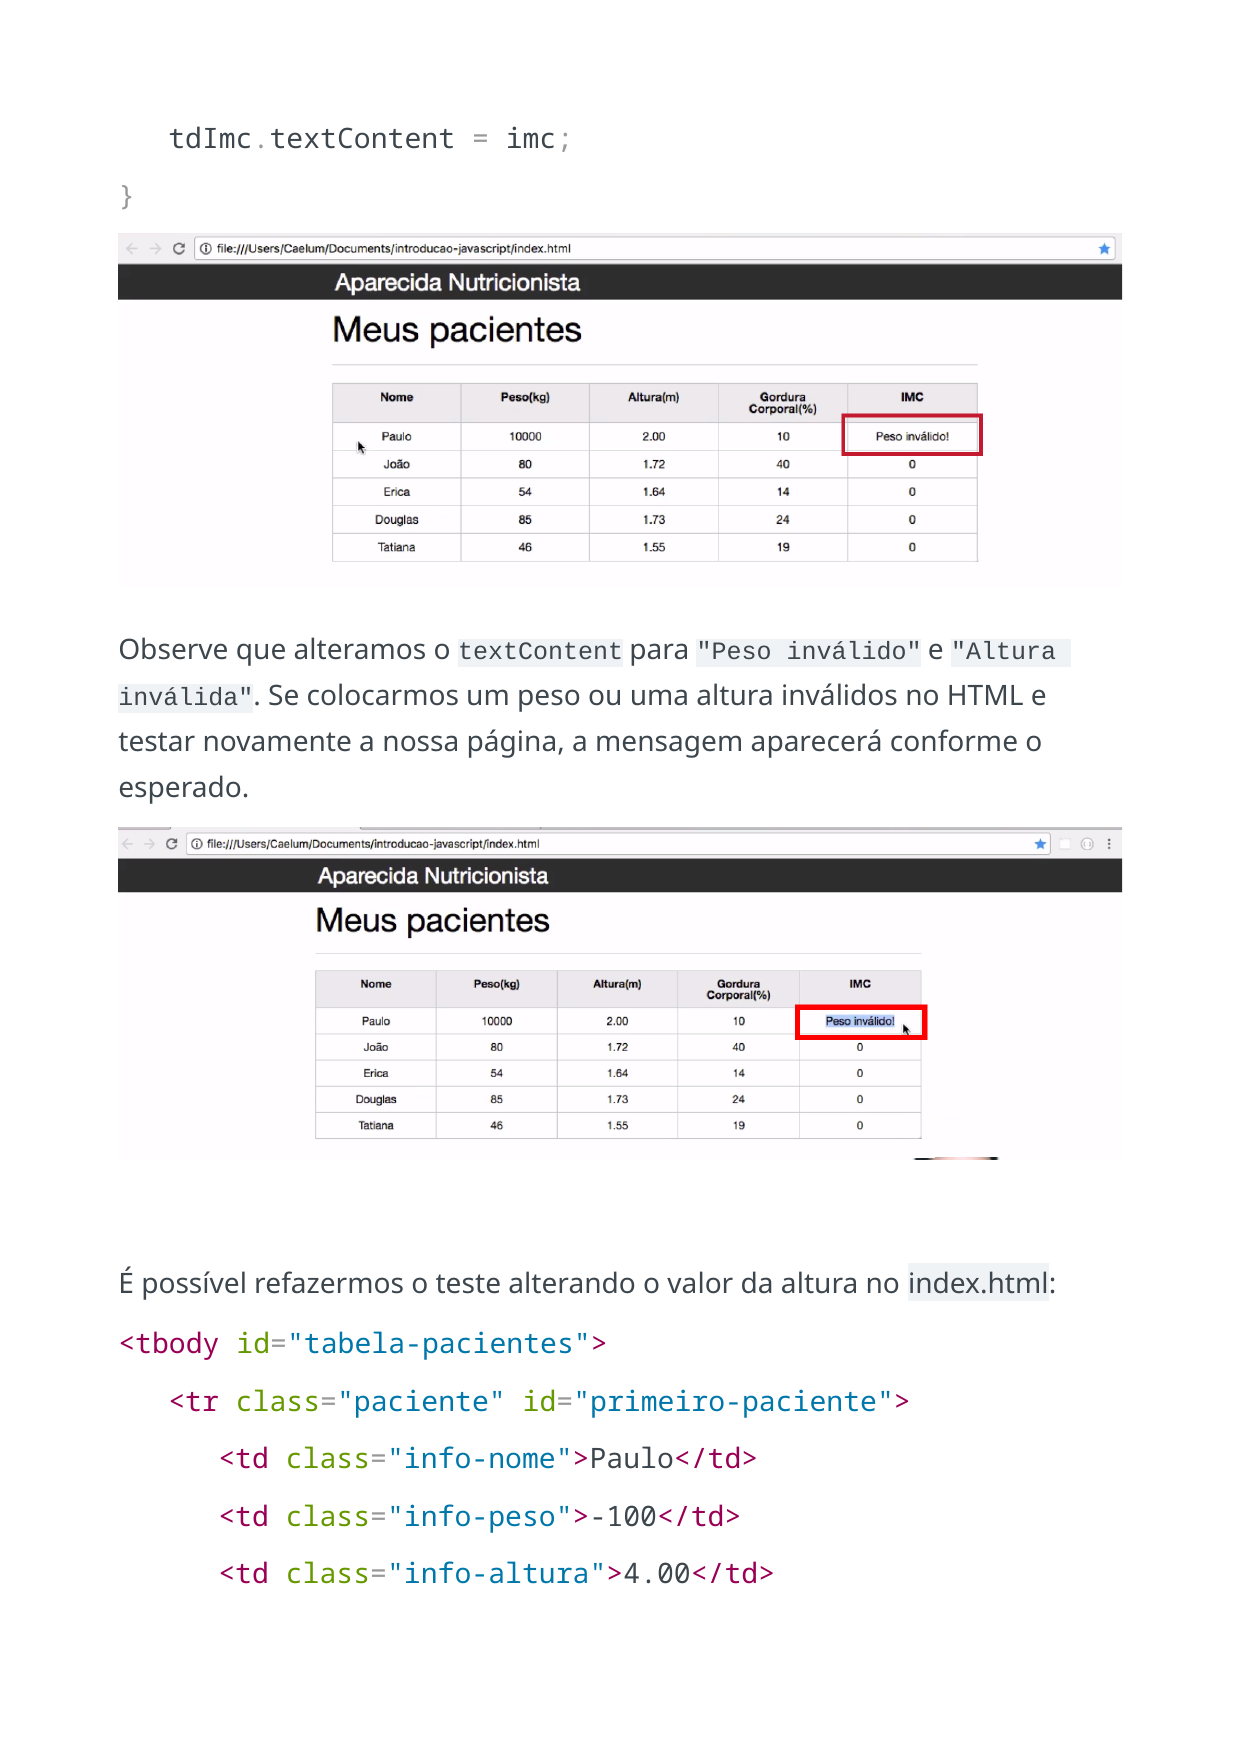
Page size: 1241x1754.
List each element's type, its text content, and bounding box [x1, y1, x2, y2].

text Observe que alteramos o textContent para "Peso inválido" e "Altura inválida". Se colocarmos um peso ou uma altura inválidos no HTML e testar novamente a nossa página, a mensagem aparecerá conforme o esperado. [118, 587, 1122, 805]
text <tr class="paciente" id="primeiro-paciente"> [118, 1381, 1122, 1419]
text <td class="info-nome">Paulo</td> [118, 1438, 1122, 1477]
picture [118, 233, 1123, 587]
text <td class="info-altura">4.00</td> [118, 1553, 1122, 1592]
picture [118, 827, 1123, 1160]
text É possível refazermos o teste alterando o valor da altura no index.html: [118, 1263, 1122, 1301]
text <tbody id="tabela-pacientes"> [118, 1323, 1122, 1362]
text tdImc.textContent = imc; [118, 118, 1122, 156]
text <td class="info-peso">-100</td> [118, 1496, 1122, 1534]
text } [118, 176, 1122, 214]
